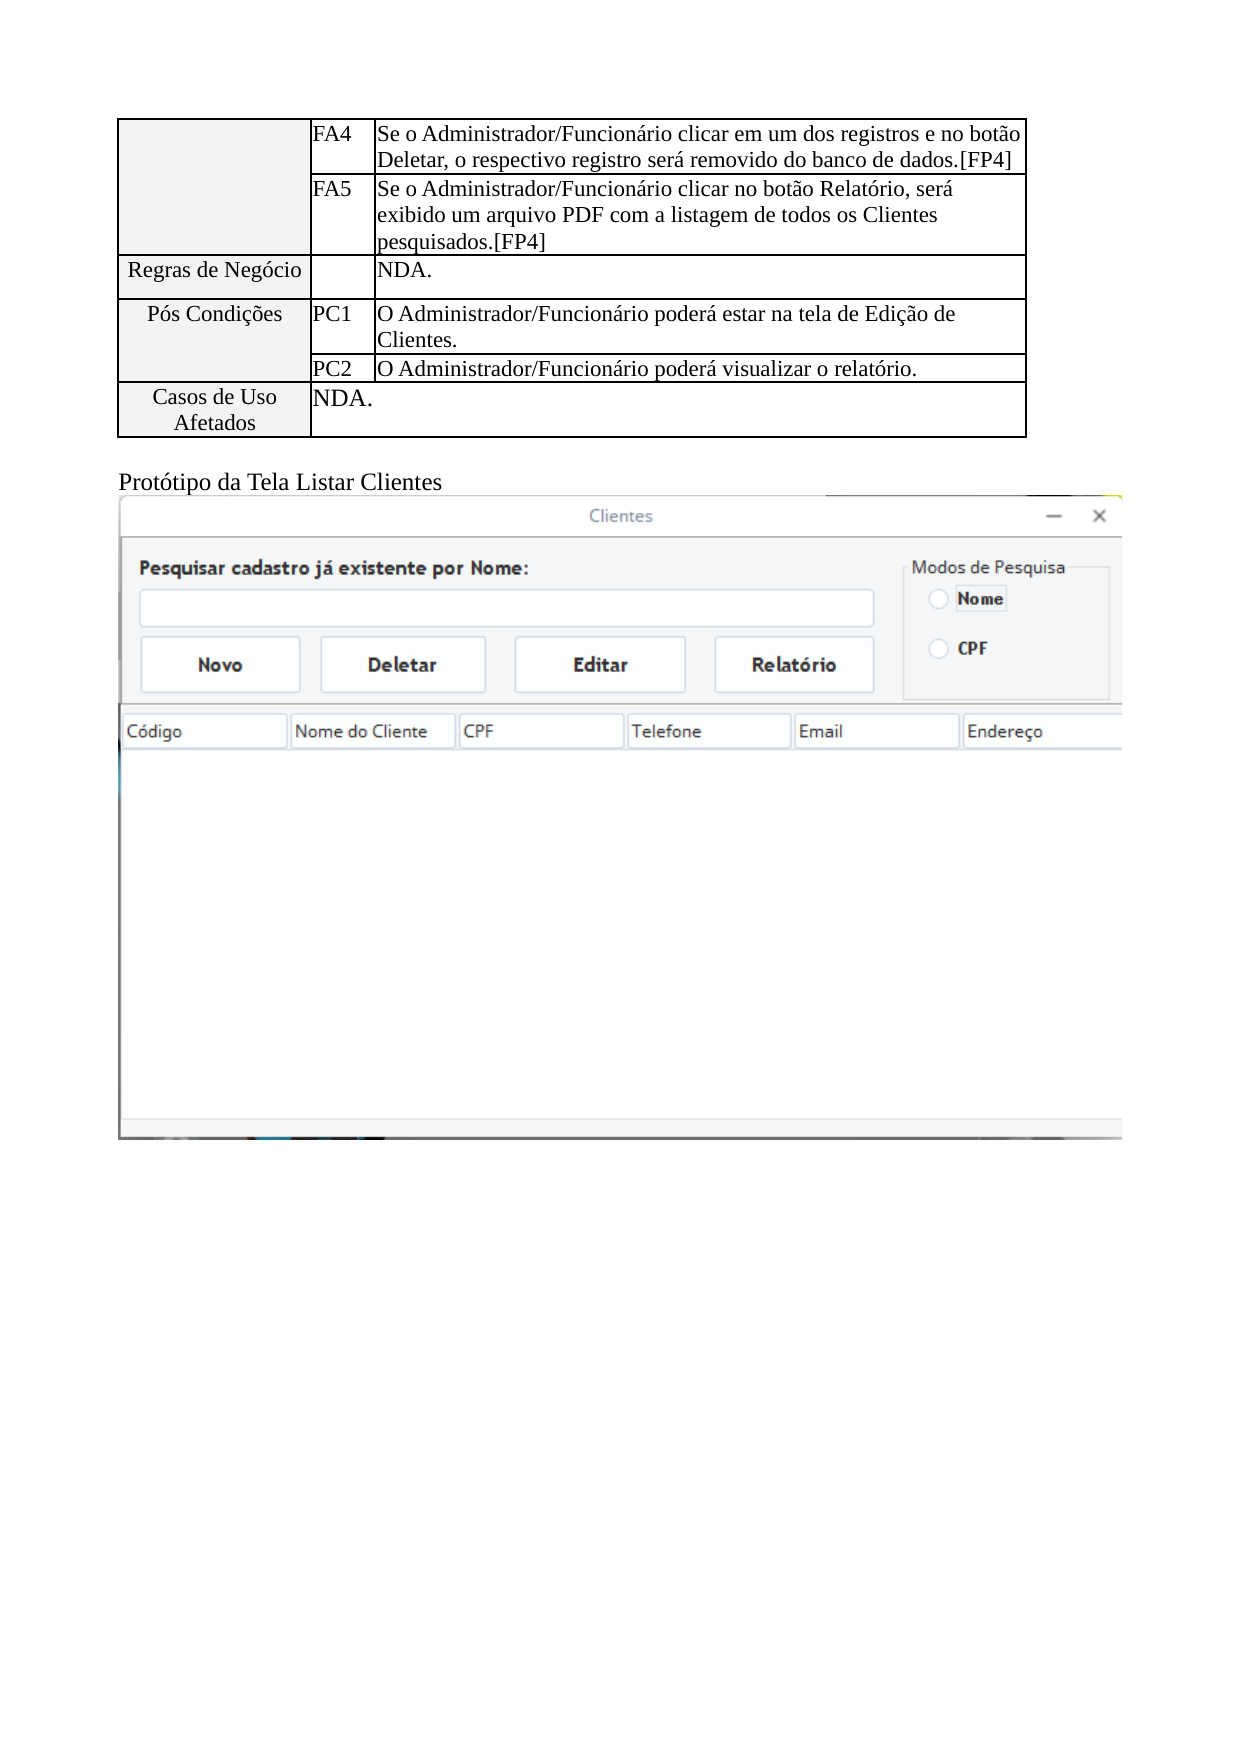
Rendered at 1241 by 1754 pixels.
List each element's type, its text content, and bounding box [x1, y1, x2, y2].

table_cell Casos de Uso Afetados [119, 383, 310, 436]
table_cell [312, 256, 374, 298]
table_cell Pós Condições [119, 300, 310, 381]
table_cell [119, 120, 310, 254]
table_cell O Administrador/Funcionário poderá estar na tela de Edição de Clientes. [376, 300, 1025, 353]
table_cell NDA. [376, 256, 1025, 298]
table_cell O Administrador/Funcionário poderá visualizar o relatório. [376, 355, 1025, 381]
table_cell Regras de Negócio [119, 256, 310, 298]
table_cell Se o Administrador/Funcionário clicar em um dos registros e no botão Deletar, o respectivo registro será removido do banco de dados.[FP4] [376, 120, 1025, 173]
table_cell PC2 [312, 355, 374, 381]
table_cell FA4 [312, 120, 374, 173]
text Protótipo da Tela Listar Clientes [118, 467, 1122, 495]
table_cell FA5 [312, 175, 374, 254]
table_cell Se o Administrador/Funcionário clicar no botão Relatório, será exibido um arquivo PDF com a listagem de todos os Clientes pesquisados.[FP4] [376, 175, 1025, 254]
picture [118, 495, 1123, 1140]
table_cell NDA. [312, 383, 1025, 436]
table_cell PC1 [312, 300, 374, 353]
